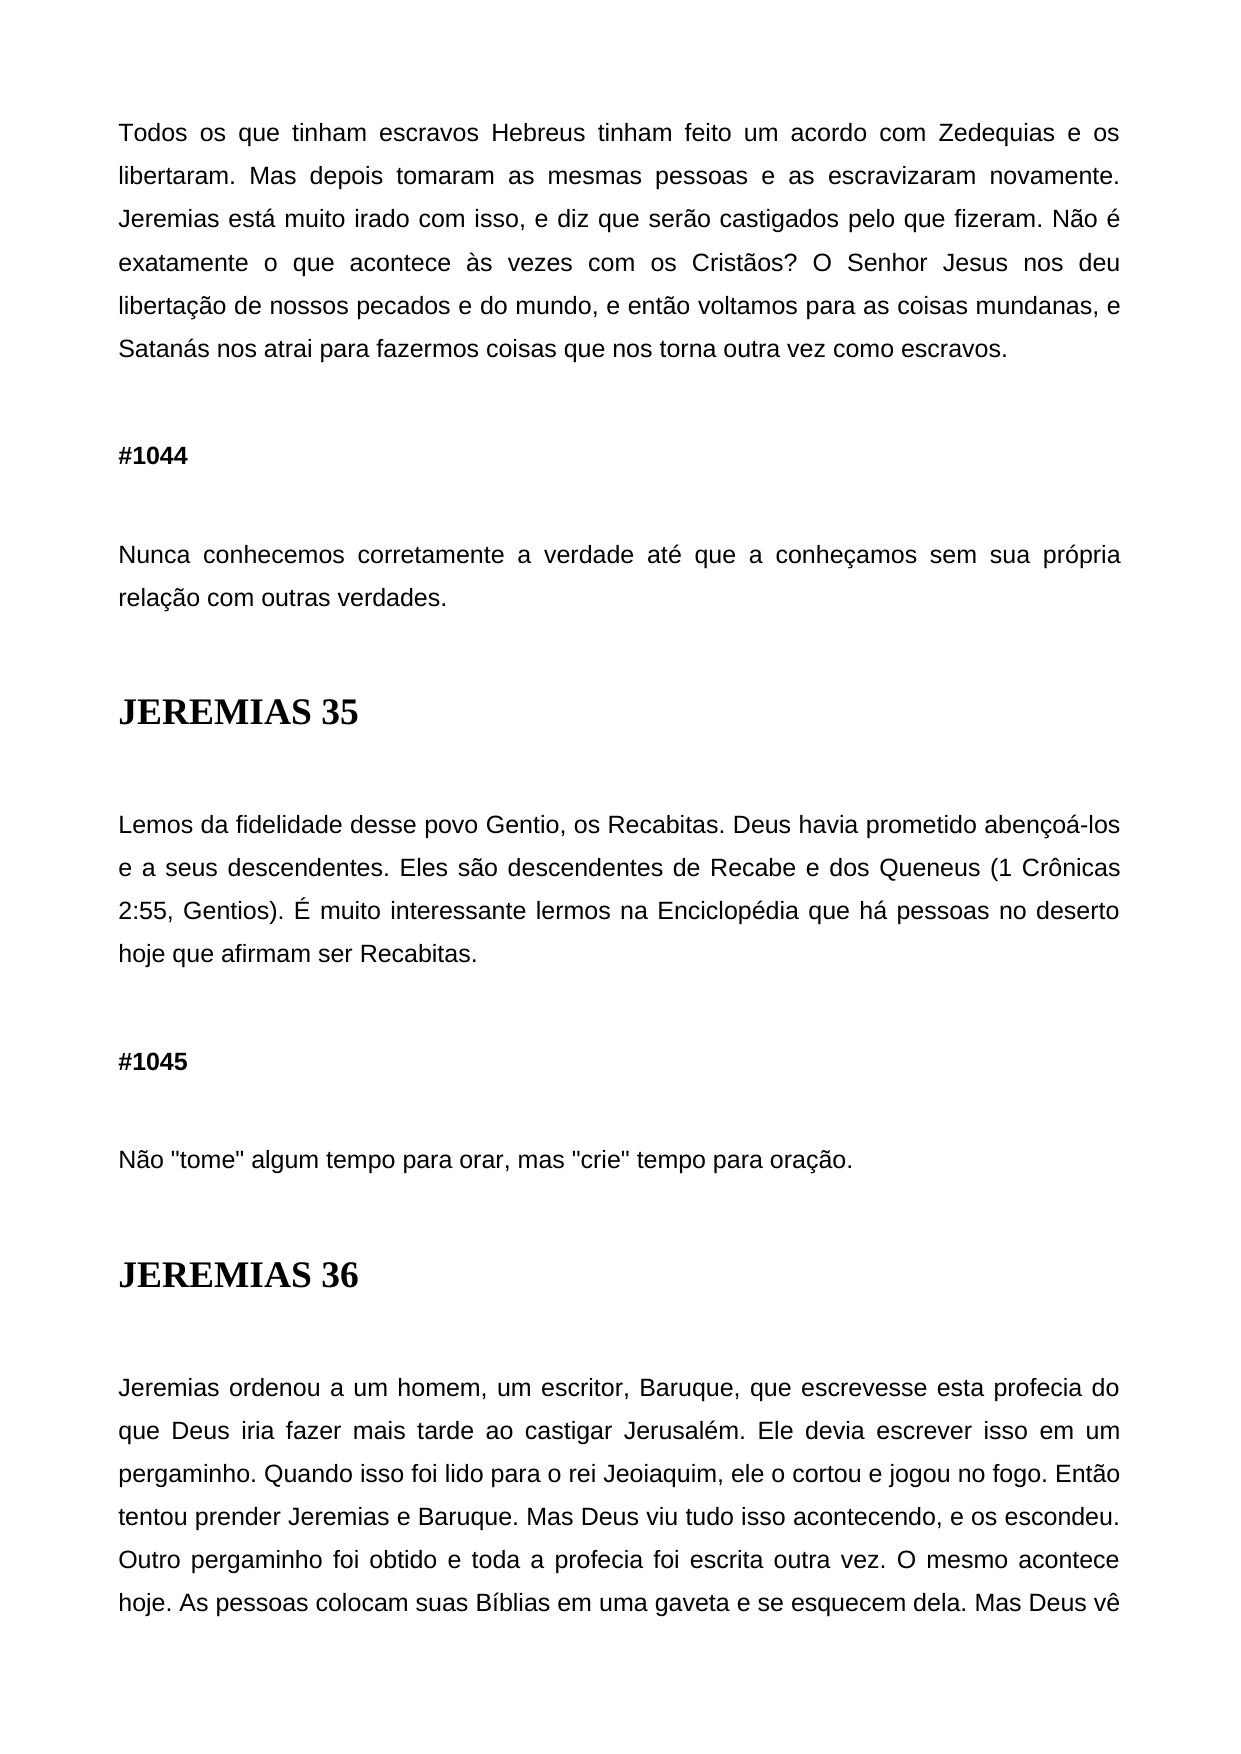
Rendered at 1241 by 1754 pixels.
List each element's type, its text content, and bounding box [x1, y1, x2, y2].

text Não "tome" algum tempo para orar, mas "crie" tempo para oração. [118, 1145, 1122, 1174]
text Nunca conhecemos corretamente a verdade até que a conheçamos sem sua própria relação com outras verdades. [118, 539, 1122, 611]
subtitle #1044 [118, 441, 1122, 469]
subtitle #1045 [118, 1047, 1122, 1075]
text Todos os que tinham escravos Hebreus tinham feito um acordo com Zedequias e os libertaram. Mas depois tomaram as mesmas pessoas e as escravizaram novamente. Jeremias está muito irado com isso, e diz que serão castigados pelo que fizeram. Não é exatamente o que acontece às vezes com os Cristãos? O Senhor Jesus nos deu libertação de nossos pecados e do mundo, e então voltamos para as coisas mundanas, e Satanás nos atrai para fazermos coisas que nos torna outra vez como escravos. [118, 118, 1122, 362]
subtitle JEREMIAS 35 [118, 690, 1122, 733]
text Lemos da fidelidade desse povo Gentio, os Recabitas. Deus havia prometido abençoá-los e a seus descendentes. Eles são descendentes de Recabe e dos Queneus (1 Crônicas 2:55, Gentios). É muito interessante lermos na Enciclopédia que há pessoas no deserto hoje que afirmam ser Recabitas. [118, 810, 1122, 968]
subtitle JEREMIAS 36 [118, 1252, 1122, 1296]
text Jeremias ordenou a um homem, um escritor, Baruque, que escrevesse esta profecia do que Deus iria fazer mais tarde ao castigar Jerusalém. Ele devia escrever isso em um pergaminho. Quando isso foi lido para o rei Jeoiaquim, ele o cortou e jogou no fogo. Então tentou prender Jeremias e Baruque. Mas Deus viu tudo isso acontecendo, e os escondeu. Outro pergaminho foi obtido e toda a profecia foi escrita outra vez. O mesmo acontece hoje. As pessoas colocam suas Bíblias em uma gaveta e se esquecem dela. Mas Deus vê [118, 1373, 1122, 1617]
